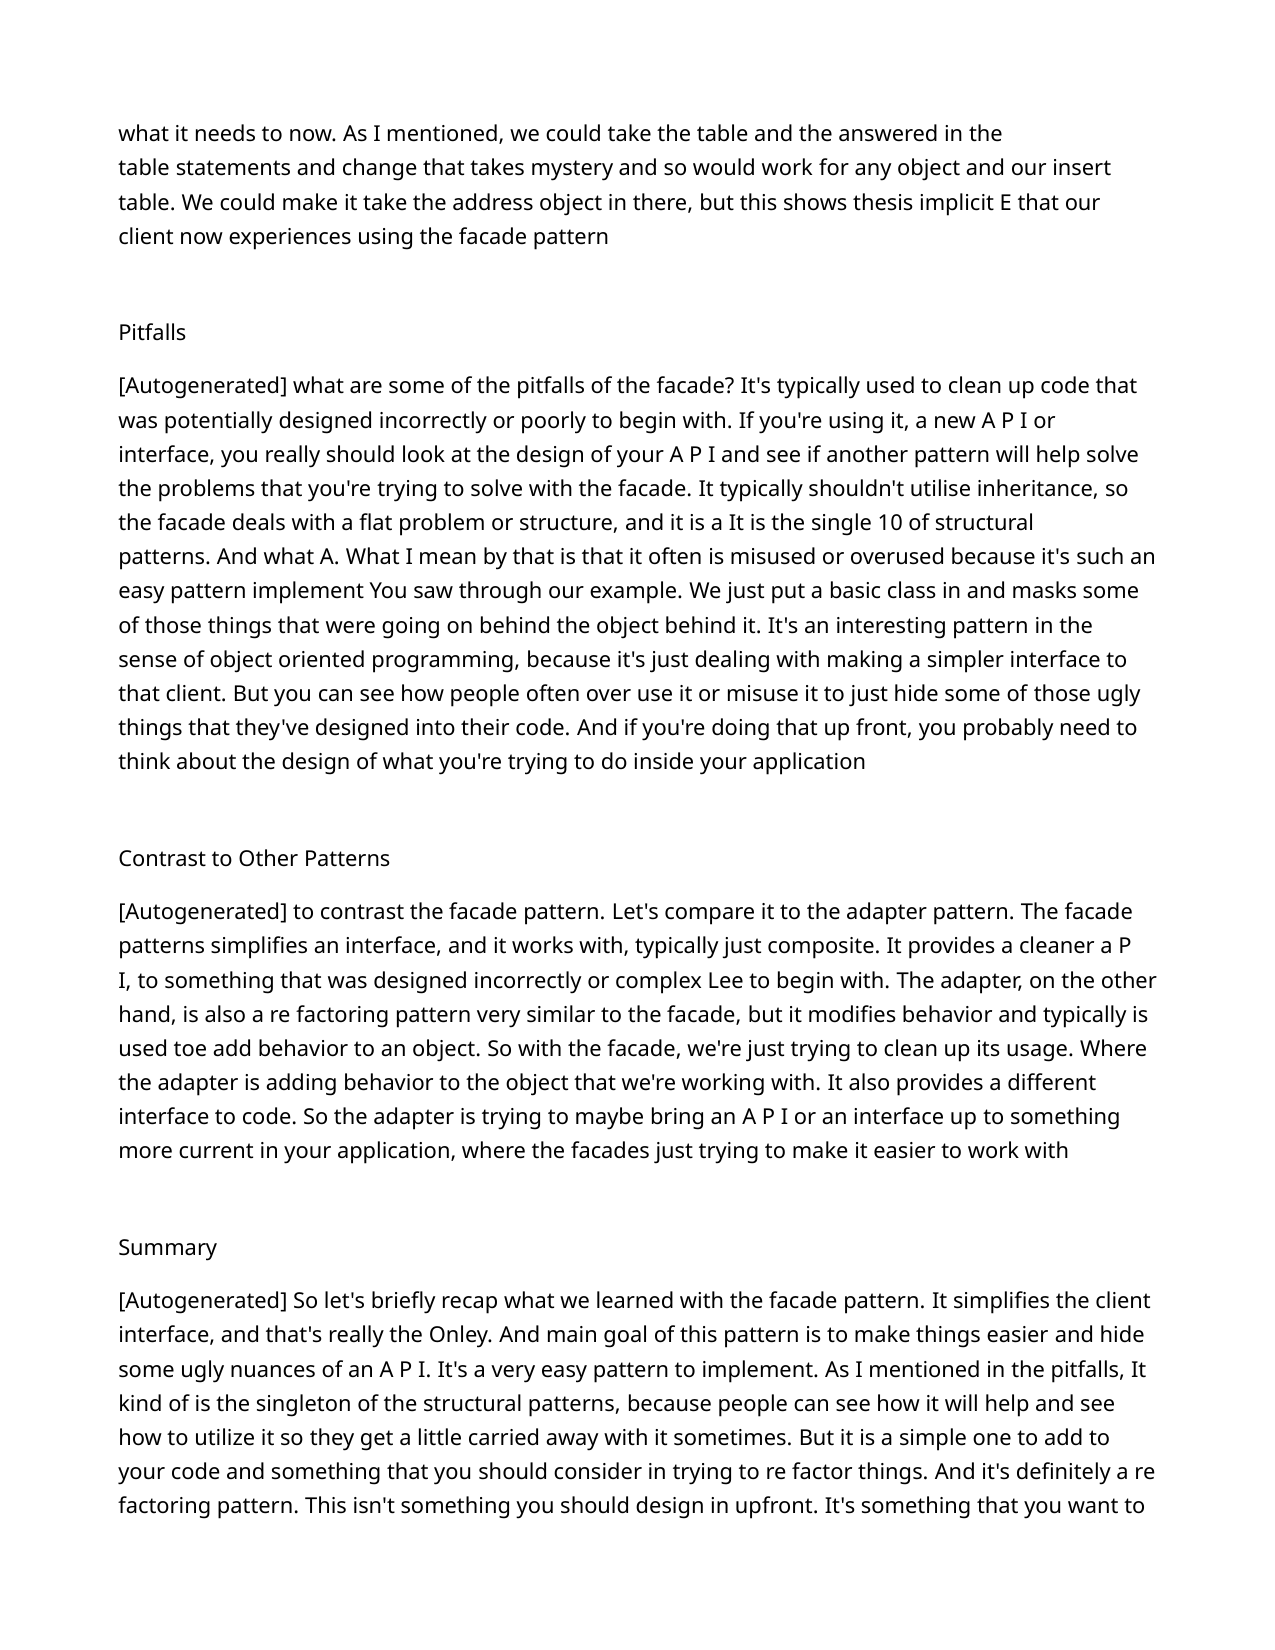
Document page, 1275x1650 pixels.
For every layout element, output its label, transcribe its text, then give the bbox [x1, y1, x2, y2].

subtitle Contrast to Other Patterns [118, 843, 1157, 873]
subtitle Pitfalls [118, 317, 1157, 347]
text [Autogenerated] to contrast the facade pattern. Let's compare it to the adapter pattern. The facade patterns simplifies an interface, and it works with, typically just composite. It provides a cleaner a P I, to something that was designed incorrectly or complex Lee to begin with. The adapter, on the other hand, is also a re factoring pattern very similar to the facade, but it modifies behavior and typically is used toe add behavior to an object. So with the facade, we're just trying to clean up its usage. Where the adapter is adding behavior to the object that we're working with. It also provides a different interface to code. So the adapter is trying to maybe bring an A P I or an interface up to something more current in your application, where the facades just trying to make it easier to work with [118, 896, 1157, 1165]
text [Autogenerated] what are some of the pitfalls of the facade? It's typically used to clean up code that was potentially designed incorrectly or poorly to begin with. If you're using it, a new A P I or interface, you really should look at the design of your A P I and see if another pattern will help solve the problems that you're trying to solve with the facade. It typically shouldn't utilise inheritance, so the facade deals with a flat problem or structure, and it is a It is the single 10 of structural patterns. And what A. What I mean by that is that it often is misused or overused because it's such an easy pattern implement You saw through our example. We just put a basic class in and masks some of those things that were going on behind the object behind it. It's an interesting pattern in the sense of object oriented programming, because it's just dealing with making a simpler interface to that client. But you can see how people often over use it or misuse it to just hide some of those ugly things that they've designed into their code. And if you're doing that up front, you probably need to think about the design of what you're trying to do inside your application [118, 371, 1157, 776]
text [Autogenerated] So let's briefly recap what we learned with the facade pattern. It simplifies the client interface, and that's really the Onley. And main goal of this pattern is to make things easier and hide some ugly nuances of an A P I. It's a very easy pattern to implement. As I mentioned in the pitfalls, It kind of is the singleton of the structural patterns, because people can see how it will help and see how to utilize it so they get a little carried away with it sometimes. But it is a simple one to add to your code and something that you should consider in trying to re factor things. And it's definitely a re factoring pattern. This isn't something you should design in upfront. It's something that you want to [118, 1285, 1157, 1520]
text what it needs to now. As I mentioned, we could take the table and the answered in the table statements and change that takes mystery and so would work for any object and our insert table. We could make it take the address object in there, but this shows thesis implicit E that our client now experiences using the facade pattern [118, 118, 1157, 250]
subtitle Summary [118, 1232, 1157, 1262]
